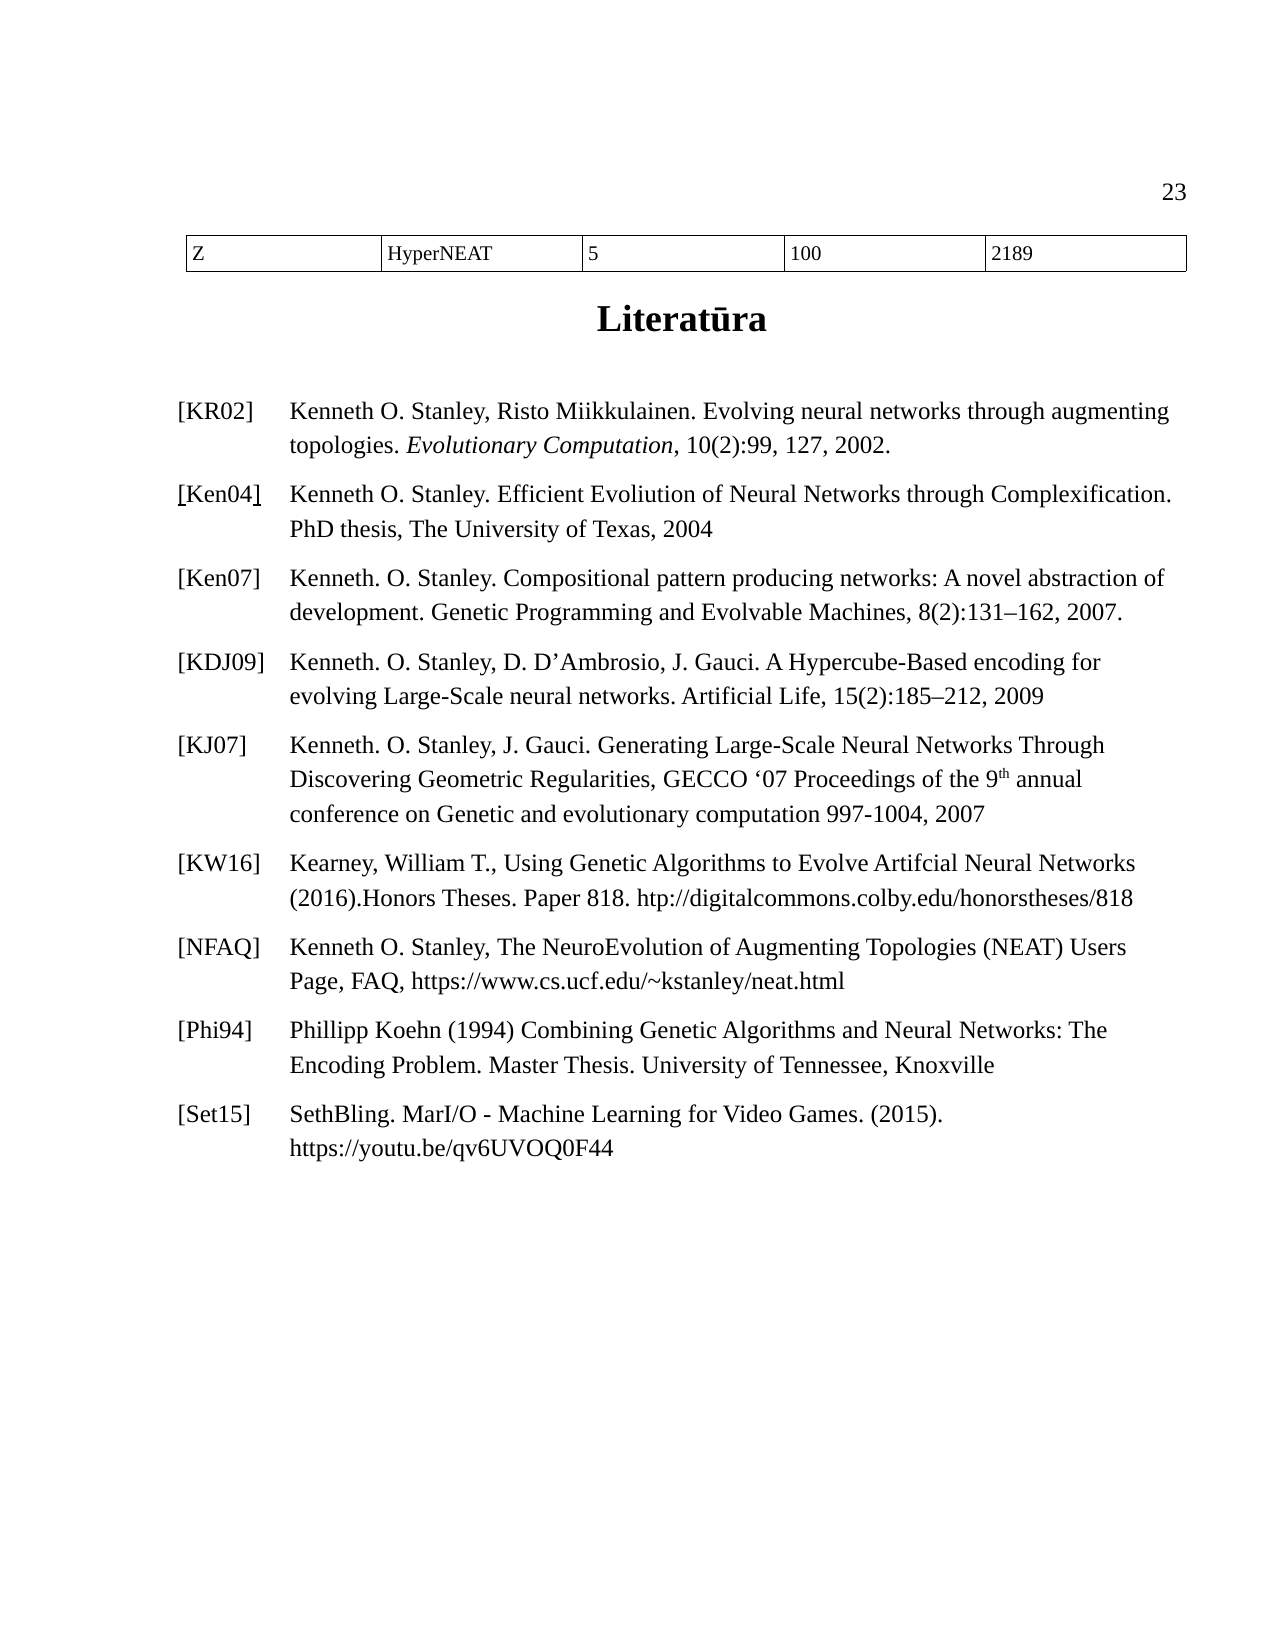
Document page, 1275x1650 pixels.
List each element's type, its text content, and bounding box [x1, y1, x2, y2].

text [KR02] Kenneth O. Stanley, Risto Miikkulainen. Evolving neural networks through augmenting topologies. Evolutionary Computation, 10(2):99, 127, 2002. [177, 396, 1186, 459]
table_cell HyperNEAT [382, 236, 582, 271]
text [KW16] Kearney, William T., Using Genetic Algorithms to Evolve Artifcial Neural Networks (2016).Honors Theses. Paper 818. htp://digitalcommons.colby.edu/honorstheses/818 [177, 848, 1186, 911]
text [KDJ09] Kenneth. O. Stanley, D. D’Ambrosio, J. Gauci. A Hypercube-Based encoding for evolving Large-Scale neural networks. Artificial Life, 15(2):185–212, 2009 [177, 647, 1186, 710]
table_cell 100 [785, 236, 985, 271]
text [Set15] SethBling. MarI/O - Machine Learning for Video Games. (2015). https://youtu.be/qv6UVOQ0F44 [177, 1099, 1186, 1162]
table_cell 5 [583, 236, 784, 271]
table_cell Z [187, 236, 381, 271]
text [Ken07] Kenneth. O. Stanley. Compositional pattern producing networks: A novel abstraction of development. Genetic Programming and Evolvable Machines, 8(2):131–162, 2007. [177, 563, 1186, 626]
subtitle Literatūra [177, 296, 1186, 383]
text [Phi94] Phillipp Koehn (1994) Combining Genetic Algorithms and Neural Networks: The Encoding Problem. Master Thesis. University of Tennessee, Knoxville [177, 1015, 1186, 1078]
text [Ken04] Kenneth O. Stanley. Efficient Evoliution of Neural Networks through Complexification. PhD thesis, The University of Texas, 2004 [177, 479, 1186, 543]
text [KJ07] Kenneth. O. Stanley, J. Gauci. Generating Large-Scale Neural Networks Through Discovering Geometric Regularities, GECCO ‘07 Proceedings of the 9th annual conference on Genetic and evolutionary computation 997-1004, 2007 [177, 730, 1186, 828]
text [NFAQ] Kenneth O. Stanley, The NeuroEvolution of Augmenting Topologies (NEAT) Users Page, FAQ, https://www.cs.ucf.edu/~kstanley/neat.html [177, 932, 1186, 995]
table_cell 2189 [986, 236, 1186, 271]
